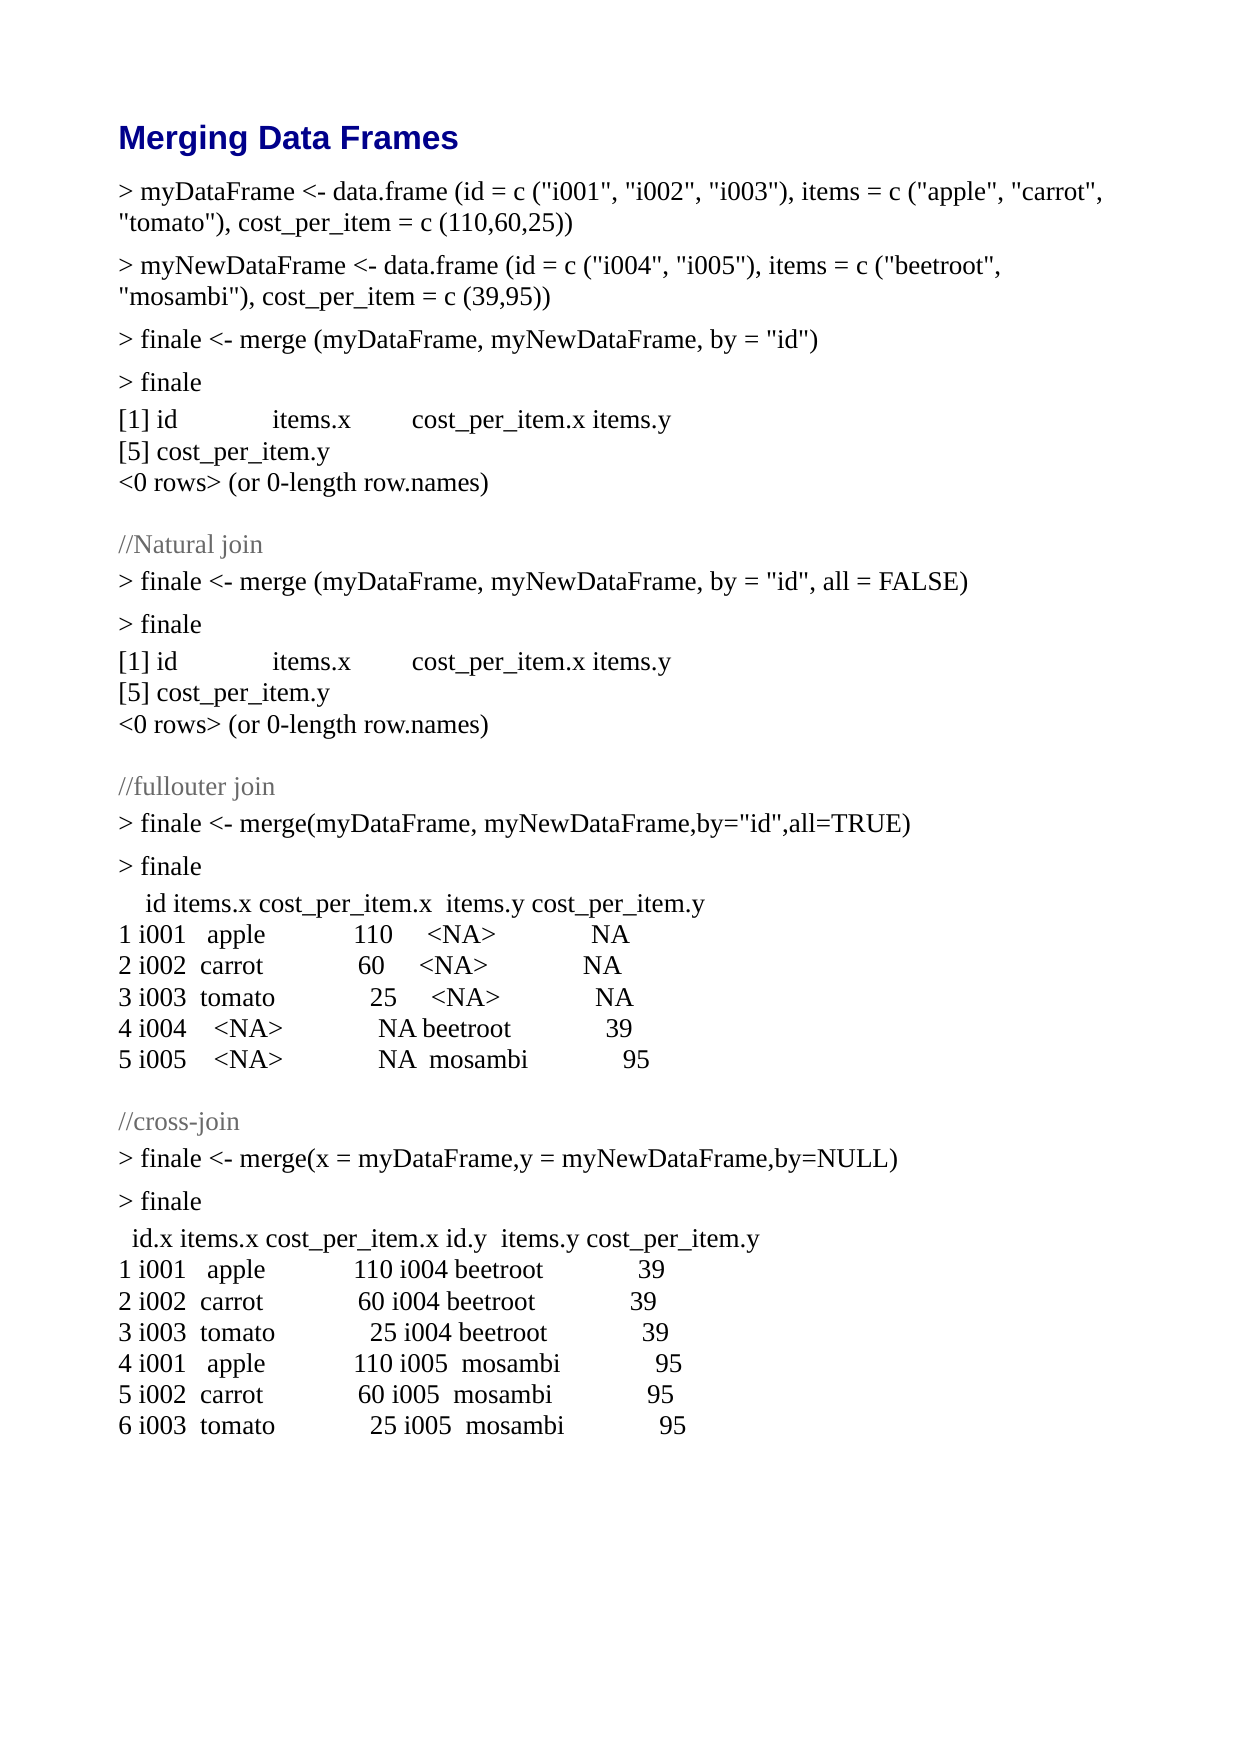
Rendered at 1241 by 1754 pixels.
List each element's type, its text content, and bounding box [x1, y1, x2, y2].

text 2 i002 carrot 60 <NA> NA [118, 949, 1122, 981]
text 1 i001 apple 110 <NA> NA [118, 918, 1122, 949]
text [1] id items.x cost_per_item.x items.y [118, 645, 1122, 677]
text [1] id items.x cost_per_item.x items.y [118, 404, 1122, 435]
text > myDataFrame <- data.frame (id = c ("i001", "i002", "i003"), items = c ("apple", "carrot", "tomato"), cost_per_item = c (110,60,25)) [118, 175, 1122, 237]
text //Natural join [118, 528, 1122, 559]
text 5 i002 carrot 60 i005 mosambi 95 [118, 1378, 1122, 1409]
text //fullouter join [118, 770, 1122, 801]
text id items.x cost_per_item.x items.y cost_per_item.y [118, 887, 1122, 918]
text id.x items.x cost_per_item.x id.y items.y cost_per_item.y [118, 1222, 1122, 1253]
text 1 i001 apple 110 i004 beetroot 39 [118, 1253, 1122, 1285]
text > finale [118, 850, 1122, 881]
text > finale [118, 1185, 1122, 1216]
subtitle Merging Data Frames [118, 118, 1122, 157]
text 3 i003 tomato 25 <NA> NA [118, 981, 1122, 1012]
text > myNewDataFrame <- data.frame (id = c ("i004", "i005"), items = c ("beetroot", "mosambi"), cost_per_item = c (39,95)) [118, 249, 1122, 312]
text 4 i004 <NA> NA beetroot 39 [118, 1012, 1122, 1043]
text > finale <- merge(myDataFrame, myNewDataFrame,by="id",all=TRUE) [118, 807, 1122, 838]
text //cross-join [118, 1105, 1122, 1136]
text [5] cost_per_item.y [118, 435, 1122, 466]
text 5 i005 <NA> NA mosambi 95 [118, 1043, 1122, 1074]
text <0 rows> (or 0-length row.names) [118, 708, 1122, 739]
text 3 i003 tomato 25 i004 beetroot 39 [118, 1316, 1122, 1347]
text 2 i002 carrot 60 i004 beetroot 39 [118, 1285, 1122, 1316]
text > finale <- merge (myDataFrame, myNewDataFrame, by = "id", all = FALSE) [118, 565, 1122, 596]
text <0 rows> (or 0-length row.names) [118, 466, 1122, 497]
text > finale [118, 367, 1122, 398]
text > finale <- merge(x = myDataFrame,y = myNewDataFrame,by=NULL) [118, 1142, 1122, 1173]
text > finale <- merge (myDataFrame, myNewDataFrame, by = "id") [118, 323, 1122, 355]
text > finale [118, 608, 1122, 639]
text 4 i001 apple 110 i005 mosambi 95 [118, 1347, 1122, 1378]
text [5] cost_per_item.y [118, 677, 1122, 708]
text 6 i003 tomato 25 i005 mosambi 95 [118, 1409, 1122, 1440]
